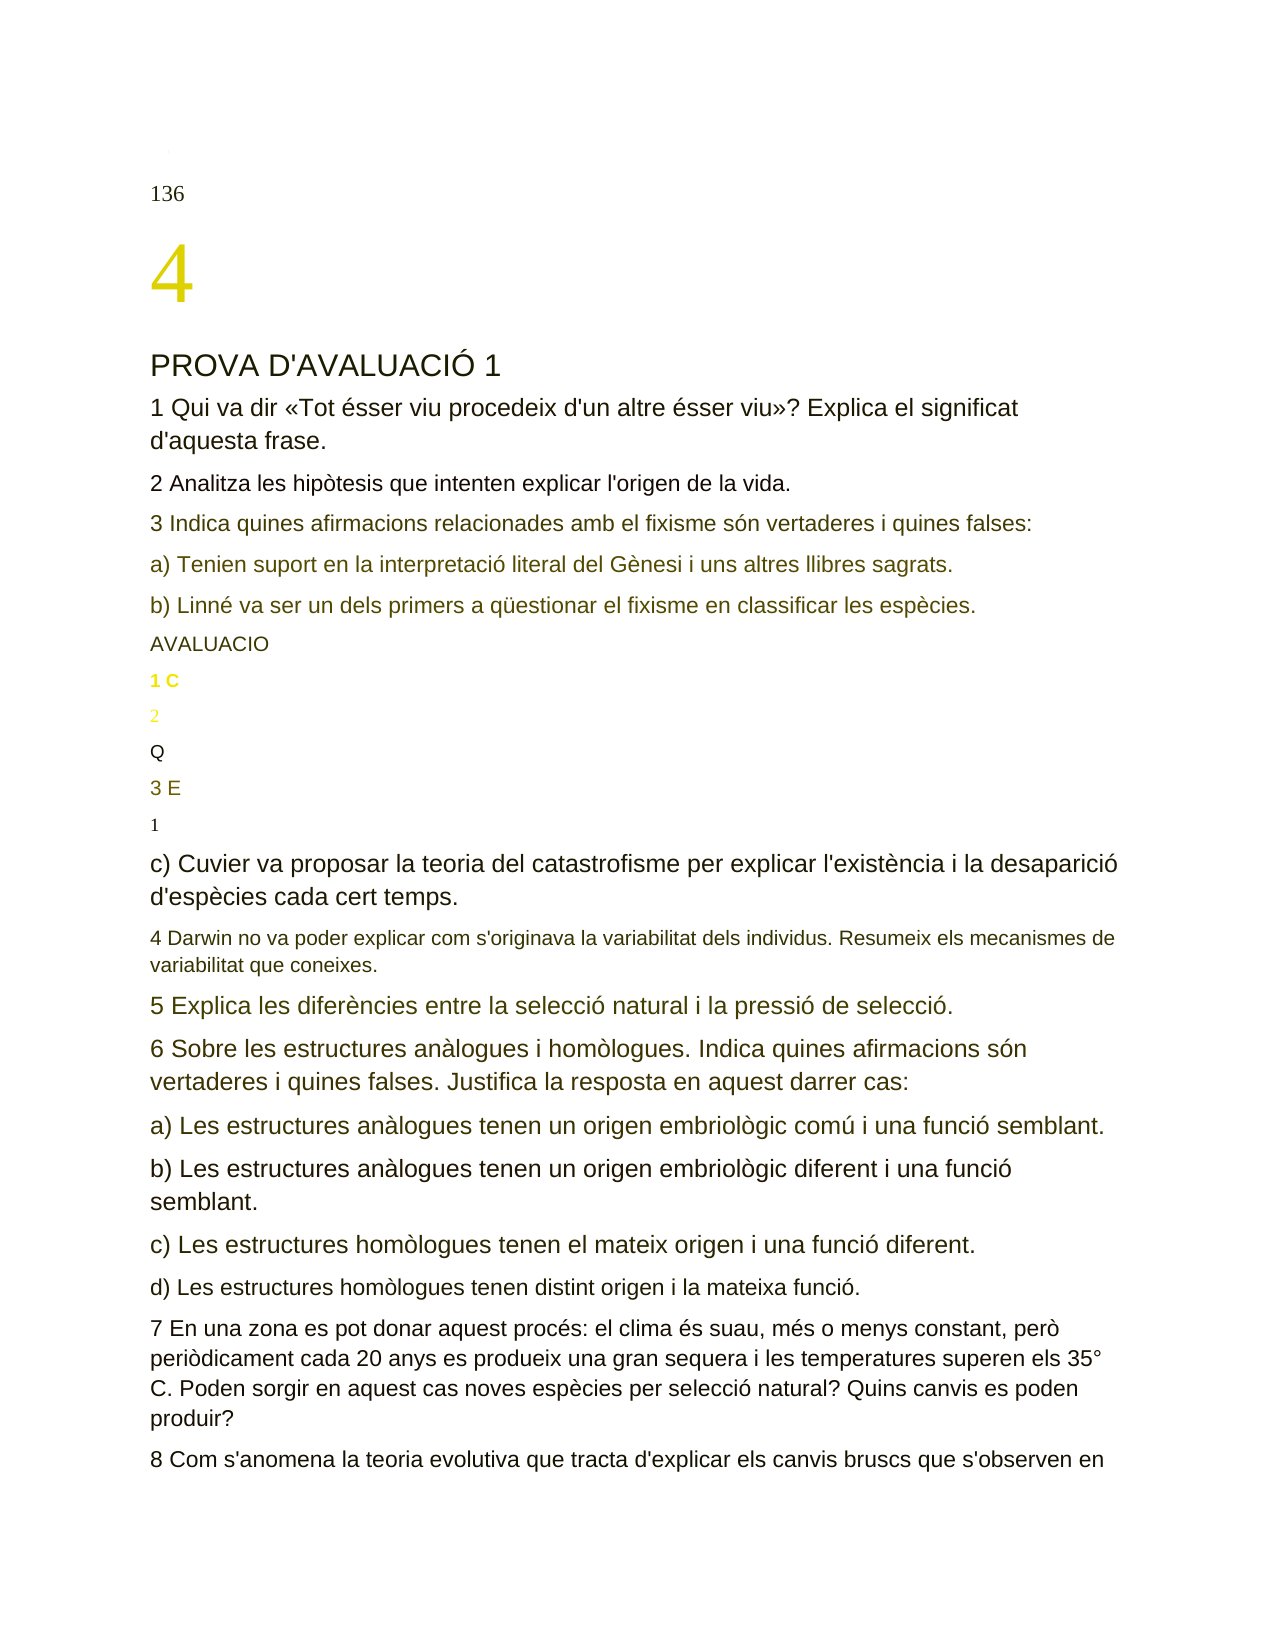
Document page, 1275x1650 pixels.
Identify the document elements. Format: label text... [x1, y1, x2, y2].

text b) Les estructures anàlogues tenen un origen embriològic diferent i una funció semblant. [150, 1154, 1125, 1216]
text 136 [150, 180, 1125, 207]
text 3 Indica quines afirmacions relacionades amb el fixisme són vertaderes i quines falses: [150, 510, 1125, 537]
text 1 C [150, 670, 1125, 692]
text a) Tenien suport en la interpretació literal del Gènesi i uns altres llibres sagrats. [150, 551, 1125, 577]
text c) Les estructures homòlogues tenen el mateix origen i una funció diferent. [150, 1231, 1125, 1259]
text 4 [150, 221, 1125, 321]
text 4 Darwin no va poder explicar com s'originava la variabilitat dels individus. Resumeix els mecanismes de variabilitat que coneixes. [150, 925, 1125, 977]
text 2 Analitza les hipòtesis que intenten explicar l'origen de la vida. [150, 470, 1125, 496]
text 6 Sobre les estructures anàlogues i homòlogues. Indica quines afirmacions són vertaderes i quines falses. Justifica la resposta en aquest darrer cas: [150, 1034, 1125, 1096]
text a) Les estructures anàlogues tenen un origen embriològic comú i una funció semblant. [150, 1111, 1125, 1139]
text c) Cuvier va proposar la teoria del catastrofisme per explicar l'existència i la desaparició d'espècies cada cert temps. [150, 849, 1125, 911]
text 3 E [150, 776, 1125, 800]
text AVALUACIO [150, 632, 1125, 656]
text 1 Qui va dir «Tot ésser viu procedeix d'un altre ésser viu»? Explica el significat d'aquesta frase. [150, 393, 1125, 455]
text Q [150, 741, 1125, 762]
text 2 [150, 705, 1125, 727]
text b) Linné va ser un dels primers a qüestionar el fixisme en classificar les espècies. [150, 592, 1125, 618]
text PROVA D'AVALUACIÓ 1 [150, 347, 1125, 383]
text 7 En una zona es pot donar aquest procés: el clima és suau, més o menys constant, però periòdicament cada 20 anys es produeix una gran sequera i les temperatures superen els 35° C. Poden sorgir en aquest cas noves espècies per selecció natural? Quins canvis es poden produir? [150, 1314, 1125, 1432]
text d) Les estructures homòlogues tenen distint origen i la mateixa funció. [150, 1274, 1125, 1300]
text 1 [150, 814, 1125, 835]
text 8 Com s'anomena la teoria evolutiva que tracta d'explicar els canvis bruscs que s'observen en [150, 1446, 1125, 1472]
text 5 Explica les diferències entre la selecció natural i la pressió de selecció. [150, 991, 1125, 1019]
